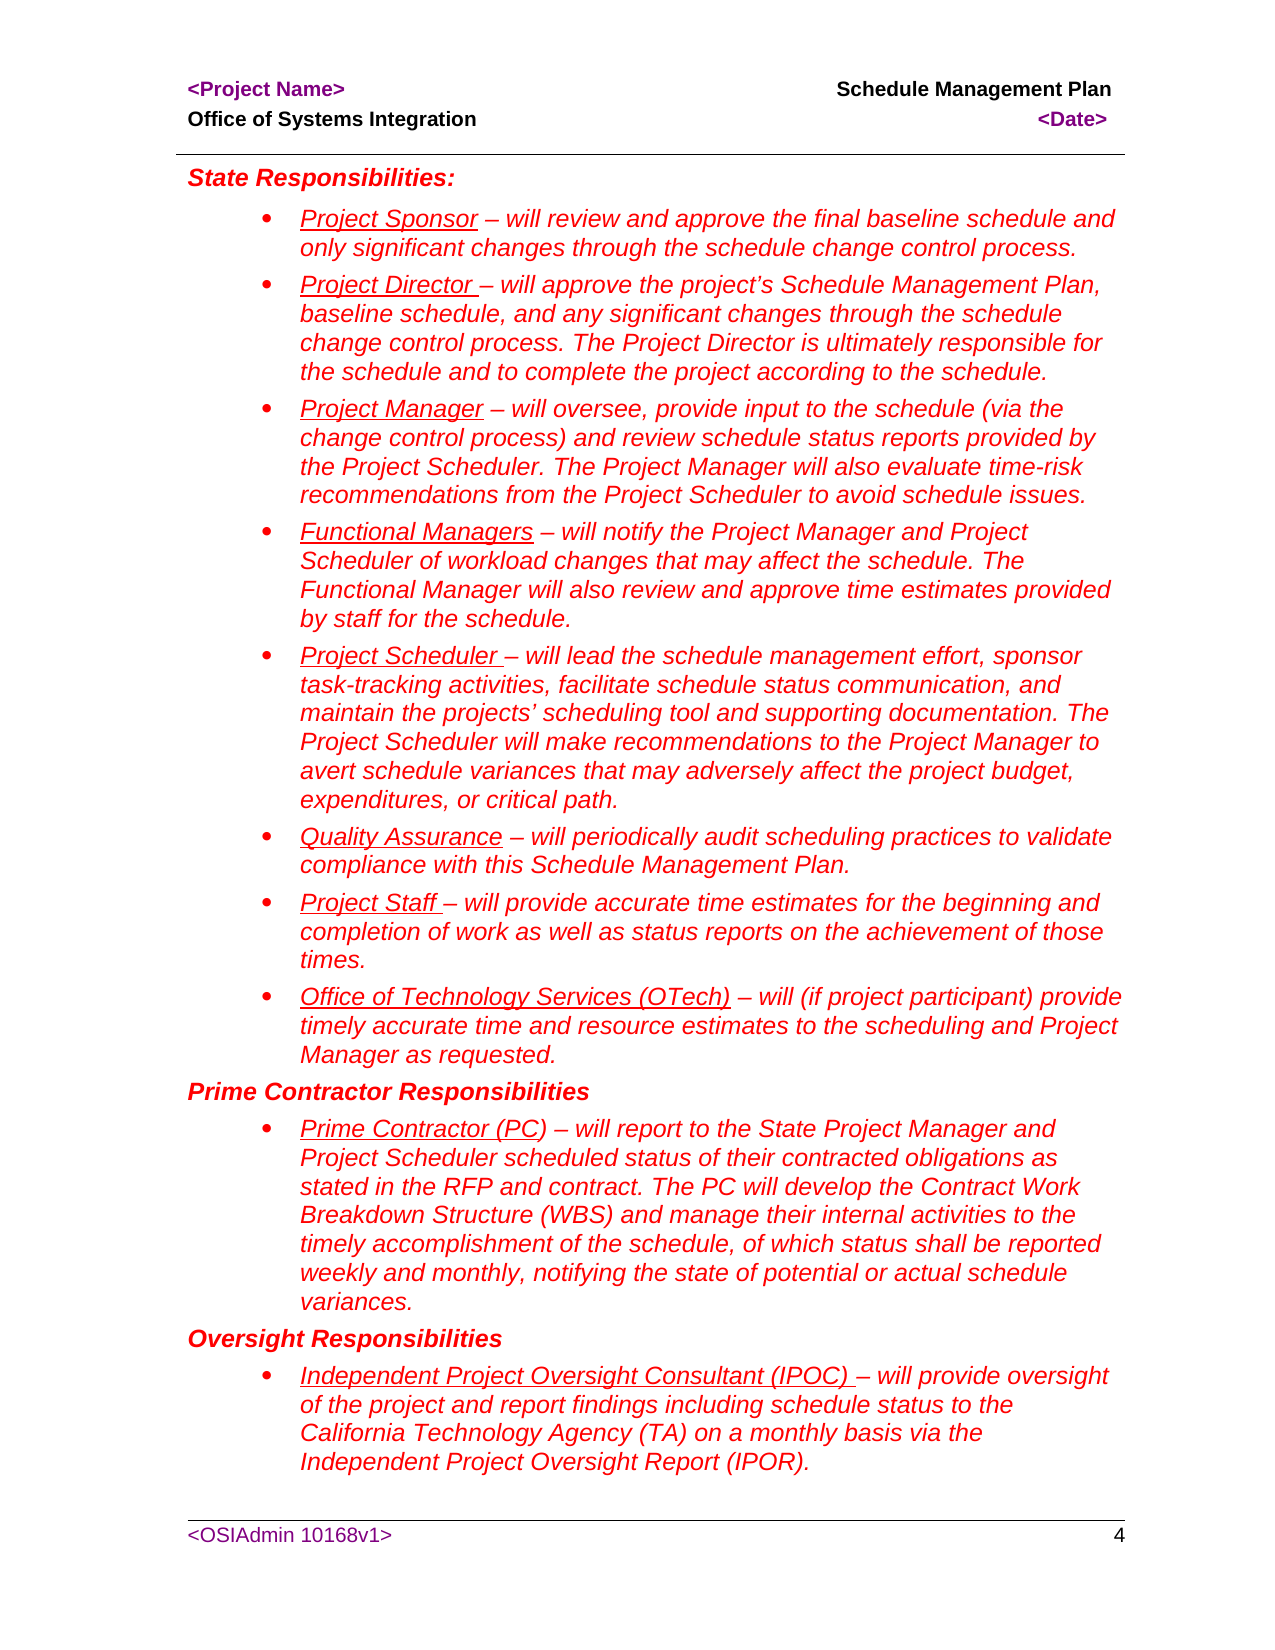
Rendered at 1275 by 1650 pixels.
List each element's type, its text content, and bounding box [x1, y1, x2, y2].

list Independent Project Oversight Consultant (IPOC) – will provide oversight of the project and report findings including schedule status to the California Technology Agency (TA) on a monthly basis via the Independent Project Oversight Report (IPOR). [262, 1361, 1125, 1476]
list Prime Contractor (PC) – will report to the State Project Manager and Project Scheduler scheduled status of their contracted obligations as stated in the RFP and contract. The PC will develop the Contract Work Breakdown Structure (WBS) and manage their internal activities to the timely accomplishment of the schedule, of which status shall be reported weekly and monthly, notifying the state of potential or actual schedule variances. [262, 1114, 1125, 1315]
list Project Director – will approve the project’s Schedule Management Plan, baseline schedule, and any significant changes through the schedule change control process. The Project Director is ultimately responsible for the schedule and to complete the project according to the schedule. [262, 270, 1125, 386]
list Project Manager – will oversee, provide input to the schedule (via the change control process) and review schedule status reports provided by the Project Scheduler. The Project Manager will also evaluate time-risk recommendations from the Project Scheduler to avoid schedule issues. [262, 394, 1125, 509]
list Quality Assurance – will periodically audit scheduling practices to validate compliance with this Schedule Management Plan. [262, 822, 1125, 879]
list Functional Managers – will notify the Project Manager and Project Scheduler of workload changes that may affect the schedule. The Functional Manager will also review and approve time estimates provided by staff for the schedule. [262, 517, 1125, 632]
text State Responsibilities: [187, 163, 1125, 192]
text Oversight Responsibilities [187, 1324, 1125, 1352]
list Office of Technology Services (OTech) – will (if project participant) provide timely accurate time and resource estimates to the scheduling and Project Manager as requested. [262, 982, 1125, 1069]
text Prime Contractor Responsibilities [187, 1077, 1125, 1106]
list Project Staff – will provide accurate time estimates for the beginning and completion of work as well as status reports on the achievement of those times. [262, 888, 1125, 974]
list Project Scheduler – will lead the schedule management effort, sponsor task-tracking activities, facilitate schedule status communication, and maintain the projects’ scheduling tool and supporting documentation. The Project Scheduler will make recommendations to the Project Manager to avert schedule variances that may adversely affect the project budget, expenditures, or critical path. [262, 641, 1125, 813]
list Project Sponsor – will review and approve the final baseline schedule and only significant changes through the schedule change control process. [262, 204, 1125, 262]
